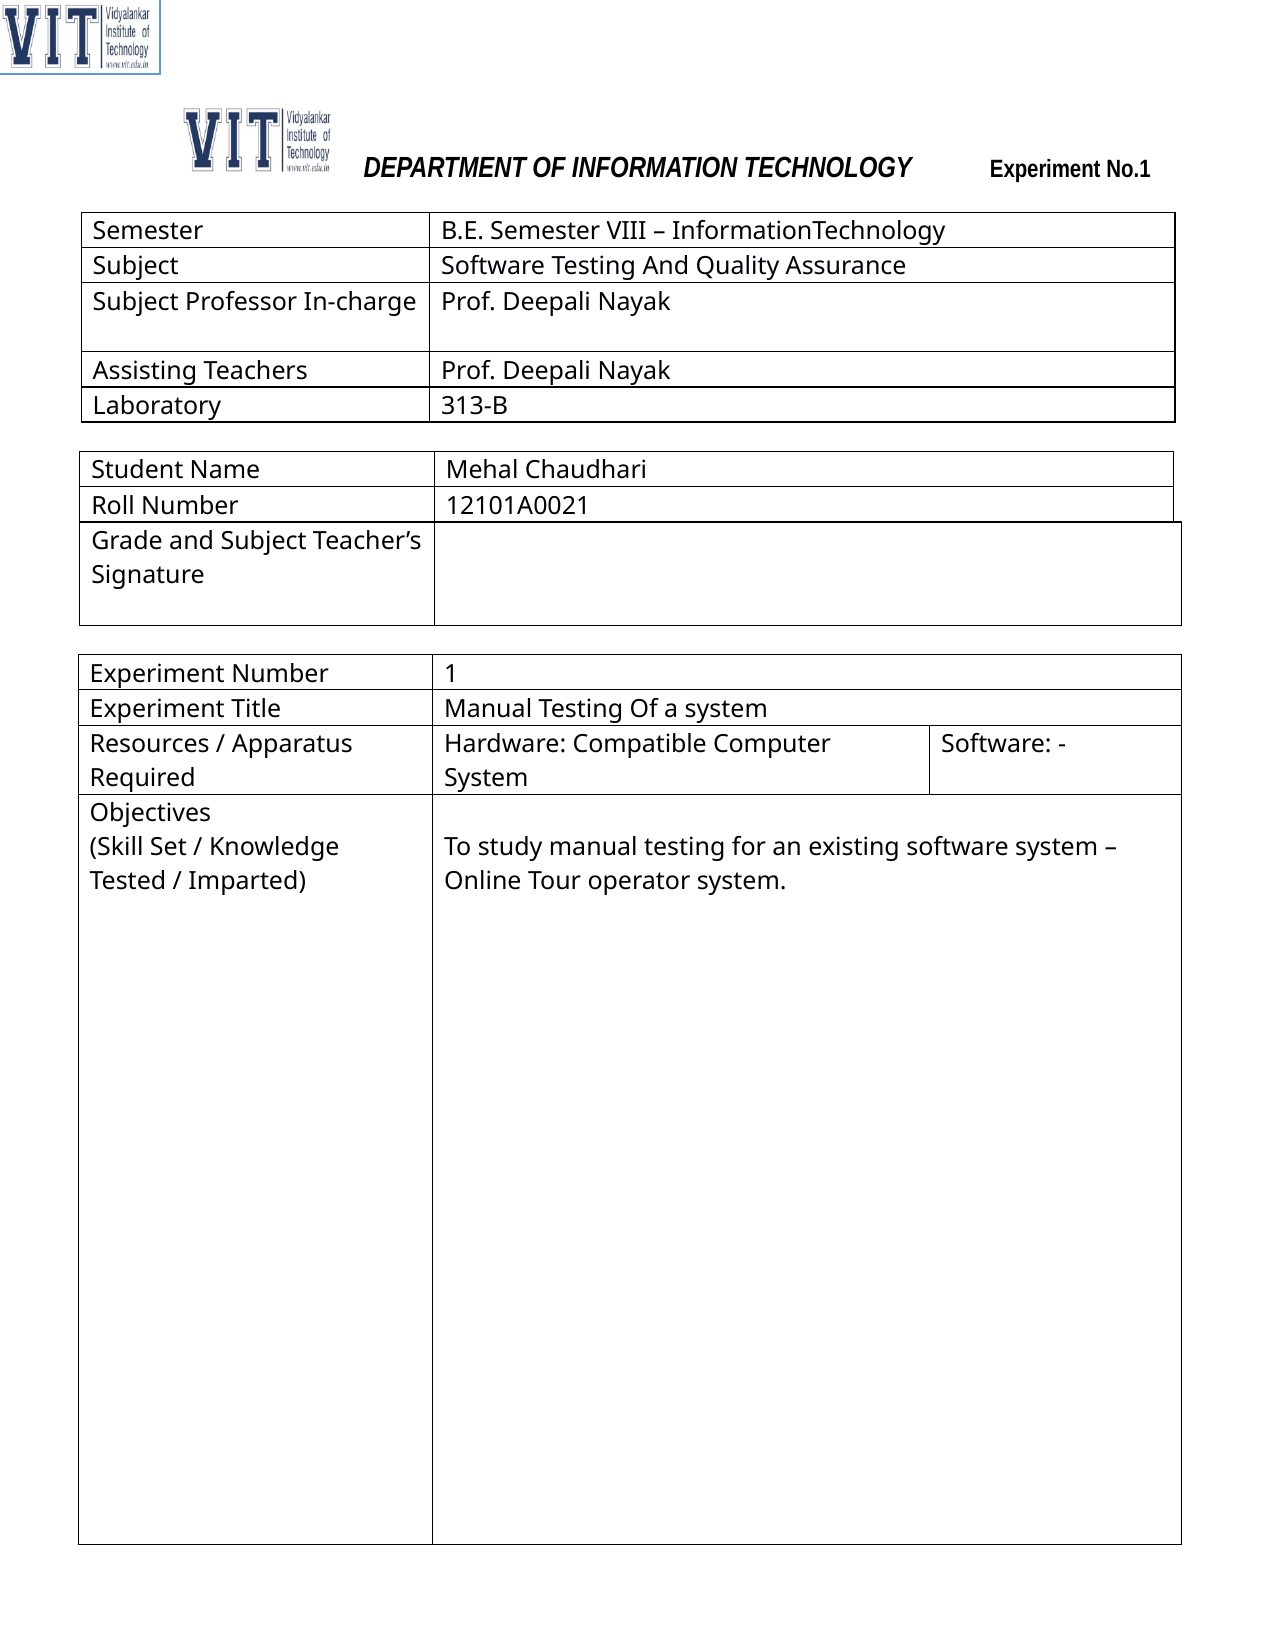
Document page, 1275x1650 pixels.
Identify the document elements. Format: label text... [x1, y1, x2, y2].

table_cell Software: - [930, 726, 1181, 794]
table_cell Laboratory [82, 388, 429, 421]
table_header B.E. Semester VIII – InformationTechnology [430, 213, 1174, 247]
text DEPARTMENT OF INFORMATION TECHNOLOGY Experiment No.1 [75, 104, 1200, 183]
table_cell To study manual testing for an existing software system – Online Tour operator system. [433, 795, 1181, 1544]
table_header [1174, 451, 1181, 486]
picture [181, 103, 341, 177]
table_cell Experiment Title [79, 690, 432, 724]
table_cell Prof. Deepali Nayak [430, 352, 1174, 386]
table_header Mehal Chaudhari [435, 452, 1173, 486]
table_cell Resources / Apparatus Required [79, 726, 432, 794]
table_cell Manual Testing Of a system [433, 690, 1181, 724]
table_cell 313-B [430, 388, 1174, 421]
table_cell Objectives (Skill Set / Knowledge Tested / Imparted) [79, 795, 432, 1544]
table_cell Grade and Subject Teacher’s Signature [80, 523, 434, 624]
table_cell [1174, 486, 1181, 521]
table_cell [435, 523, 1181, 624]
table_cell Prof. Deepali Nayak [430, 283, 1174, 351]
table_cell Software Testing And Quality Assurance [430, 248, 1174, 282]
table_cell Roll Number [80, 487, 434, 521]
table_header Student Name [80, 452, 434, 486]
table_cell Subject Professor In-charge [82, 283, 429, 351]
table_header Semester [82, 213, 429, 247]
table_cell 12101A0021 [435, 487, 1173, 521]
table_header Experiment Number [79, 655, 432, 689]
table_cell Hardware: Compatible Computer System [433, 726, 929, 794]
picture [0, 0, 159, 73]
table_cell Assisting Teachers [82, 352, 429, 386]
table_cell Subject [82, 248, 429, 282]
table_header 1 [433, 655, 1181, 689]
